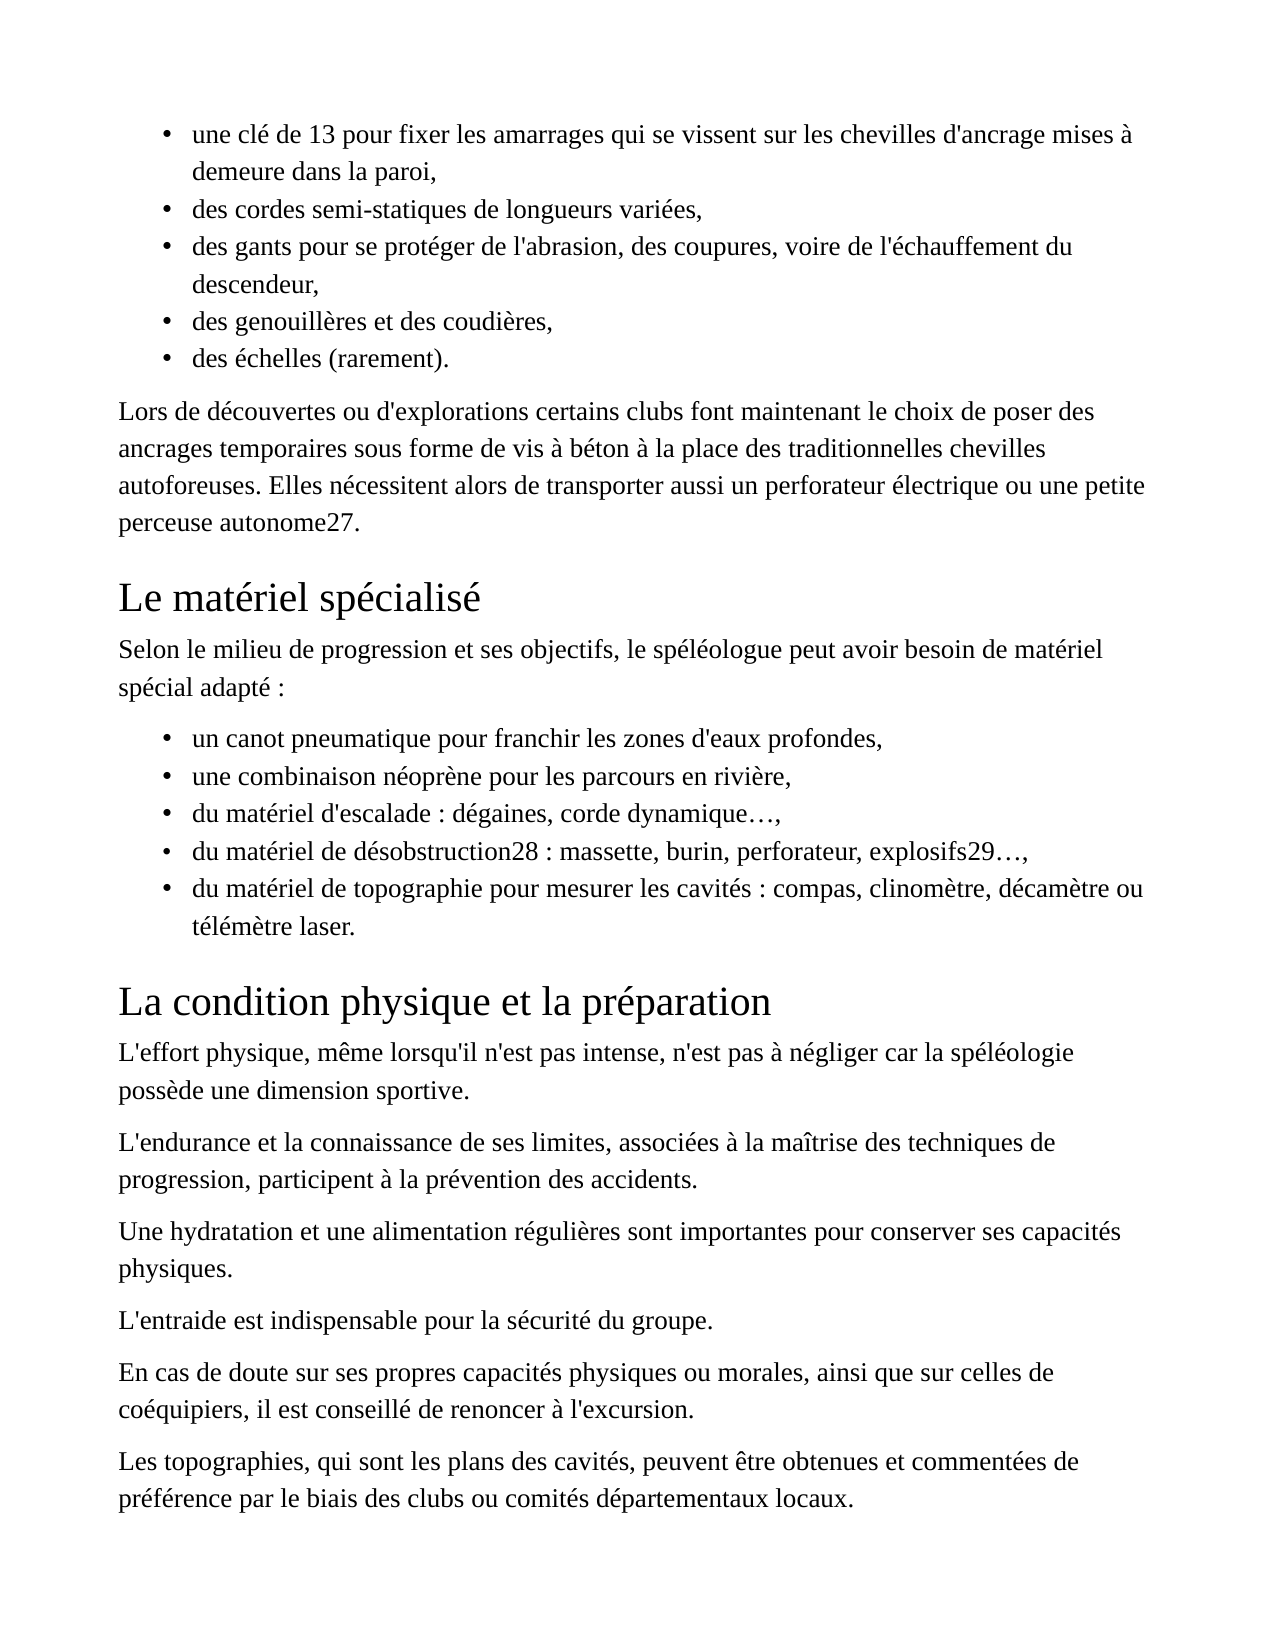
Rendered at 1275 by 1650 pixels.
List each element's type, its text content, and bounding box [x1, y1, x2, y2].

list une clé de 13 pour fixer les amarrages qui se vissent sur les chevilles d'ancrage mises à demeure dans la paroi, [162, 118, 1157, 187]
text L'effort physique, même lorsqu'il n'est pas intense, n'est pas à négliger car la spéléologie possède une dimension sportive. [118, 1037, 1157, 1105]
list des gants pour se protéger de l'abrasion, des coupures, voire de l'échauffement du descendeur, [162, 230, 1157, 299]
list des genouillères et des coudières, [162, 305, 1157, 336]
list une combinaison néoprène pour les parcours en rivière, [162, 760, 1157, 791]
text L'entraide est indispensable pour la sécurité du groupe. [118, 1304, 1157, 1335]
list des échelles (rarement). [162, 342, 1157, 374]
text Une hydratation et une alimentation régulières sont importantes pour conserver ses capacités physiques. [118, 1215, 1157, 1283]
list du matériel de topographie pour mesurer les cavités : compas, clinomètre, décamètre ou télémètre laser. [162, 872, 1157, 941]
text L'endurance et la connaissance de ses limites, associées à la maîtrise des techniques de progression, participent à la prévention des accidents. [118, 1126, 1157, 1194]
text Lors de découvertes ou d'explorations certains clubs font maintenant le choix de poser des ancrages temporaires sous forme de vis à béton à la place des traditionnelles chevilles autoforeuses. Elles nécessitent alors de transporter aussi un perforateur électrique ou une petite perceuse autonome27. [118, 394, 1157, 538]
subtitle La condition physique et la préparation [118, 976, 1157, 1024]
list des cordes semi-statiques de longueurs variées, [162, 193, 1157, 224]
text En cas de doute sur ses propres capacités physiques ou morales, ainsi que sur celles de coéquipiers, il est conseillé de renoncer à l'excursion. [118, 1356, 1157, 1424]
subtitle Le matériel spécialisé [118, 573, 1157, 621]
list un canot pneumatique pour franchir les zones d'eaux profondes, [162, 722, 1157, 754]
text Les topographies, qui sont les plans des cavités, peuvent être obtenues et commentées de préférence par le biais des clubs ou comités départementaux locaux. [118, 1445, 1157, 1513]
list du matériel d'escalade : dégaines, corde dynamique…, [162, 797, 1157, 829]
text Selon le milieu de progression et ses objectifs, le spéléologue peut avoir besoin de matériel spécial adapté : [118, 633, 1157, 702]
list du matériel de désobstruction28 : massette, burin, perforateur, explosifs29…, [162, 835, 1157, 866]
